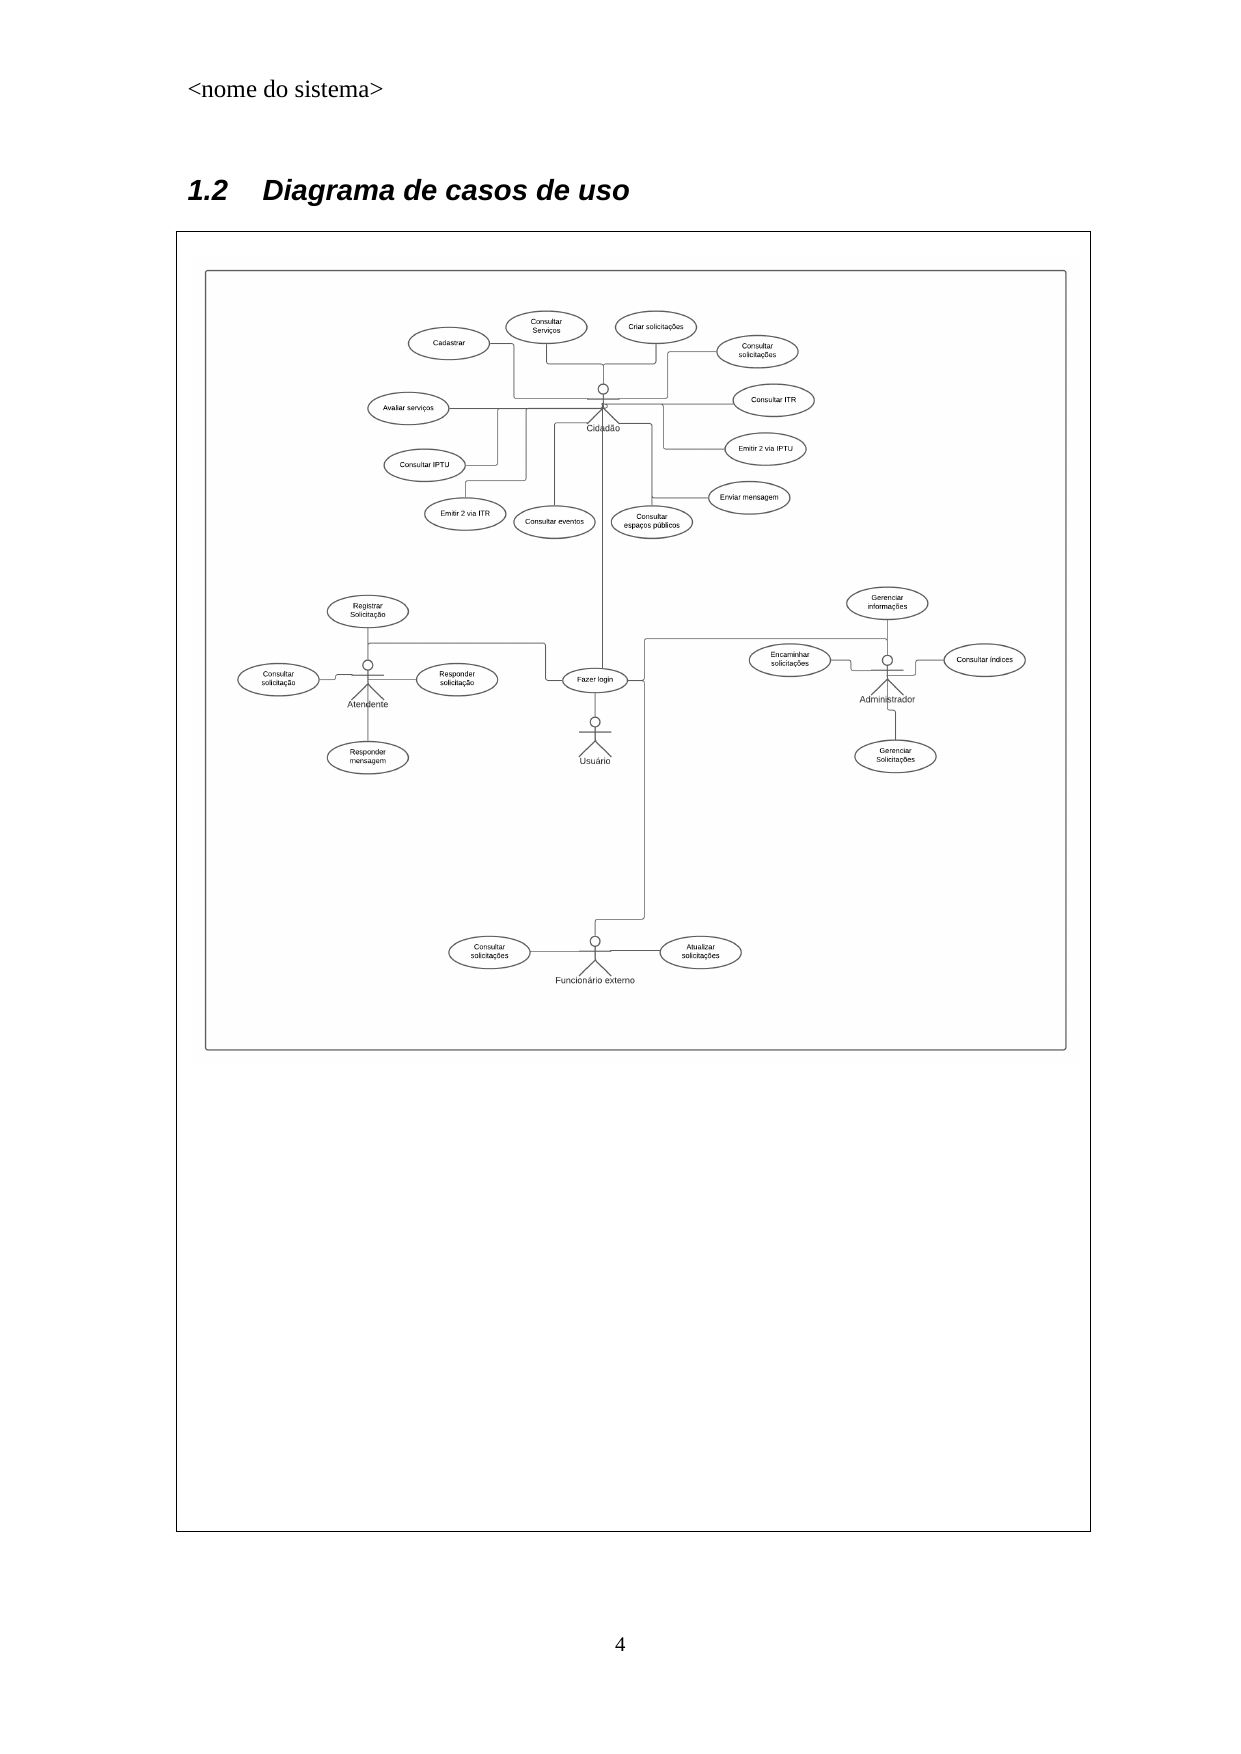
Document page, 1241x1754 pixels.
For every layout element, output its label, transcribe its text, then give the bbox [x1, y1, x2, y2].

subtitle Diagrama de casos de uso [187, 173, 1053, 206]
picture [189, 254, 1082, 1066]
table_header [177, 232, 1090, 1531]
